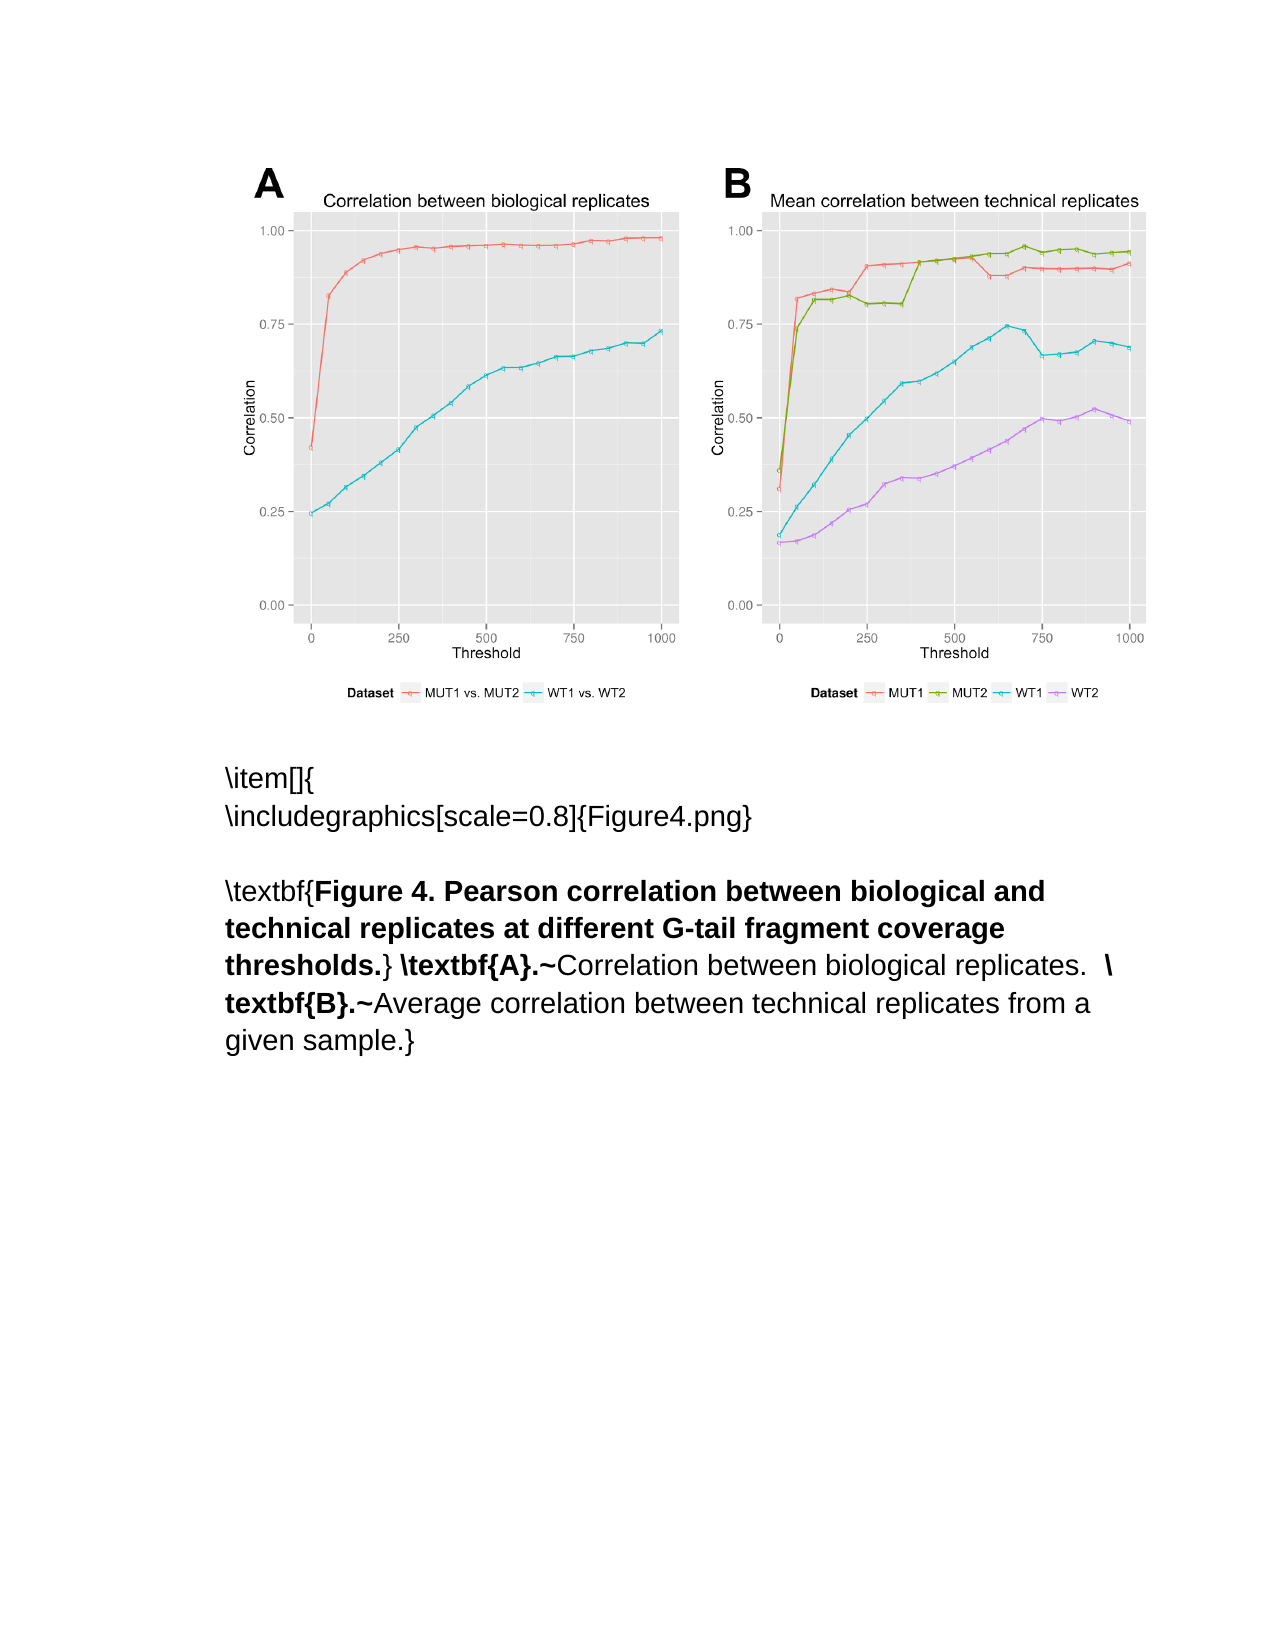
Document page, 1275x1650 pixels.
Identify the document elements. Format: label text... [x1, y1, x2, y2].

text \item[]{ [225, 762, 1125, 795]
picture [243, 168, 1147, 703]
text \includegraphics[scale=0.8]{Figure4.png} [225, 800, 1125, 832]
text \textbf{Figure 4. Pearson correlation between biological and technical replicates at different G-tail fragment coverage thresholds.} \textbf{A}.~Correlation between biological replicates. \textbf{B}.~Average correlation between technical replicates from a given sample.} [225, 874, 1125, 1057]
